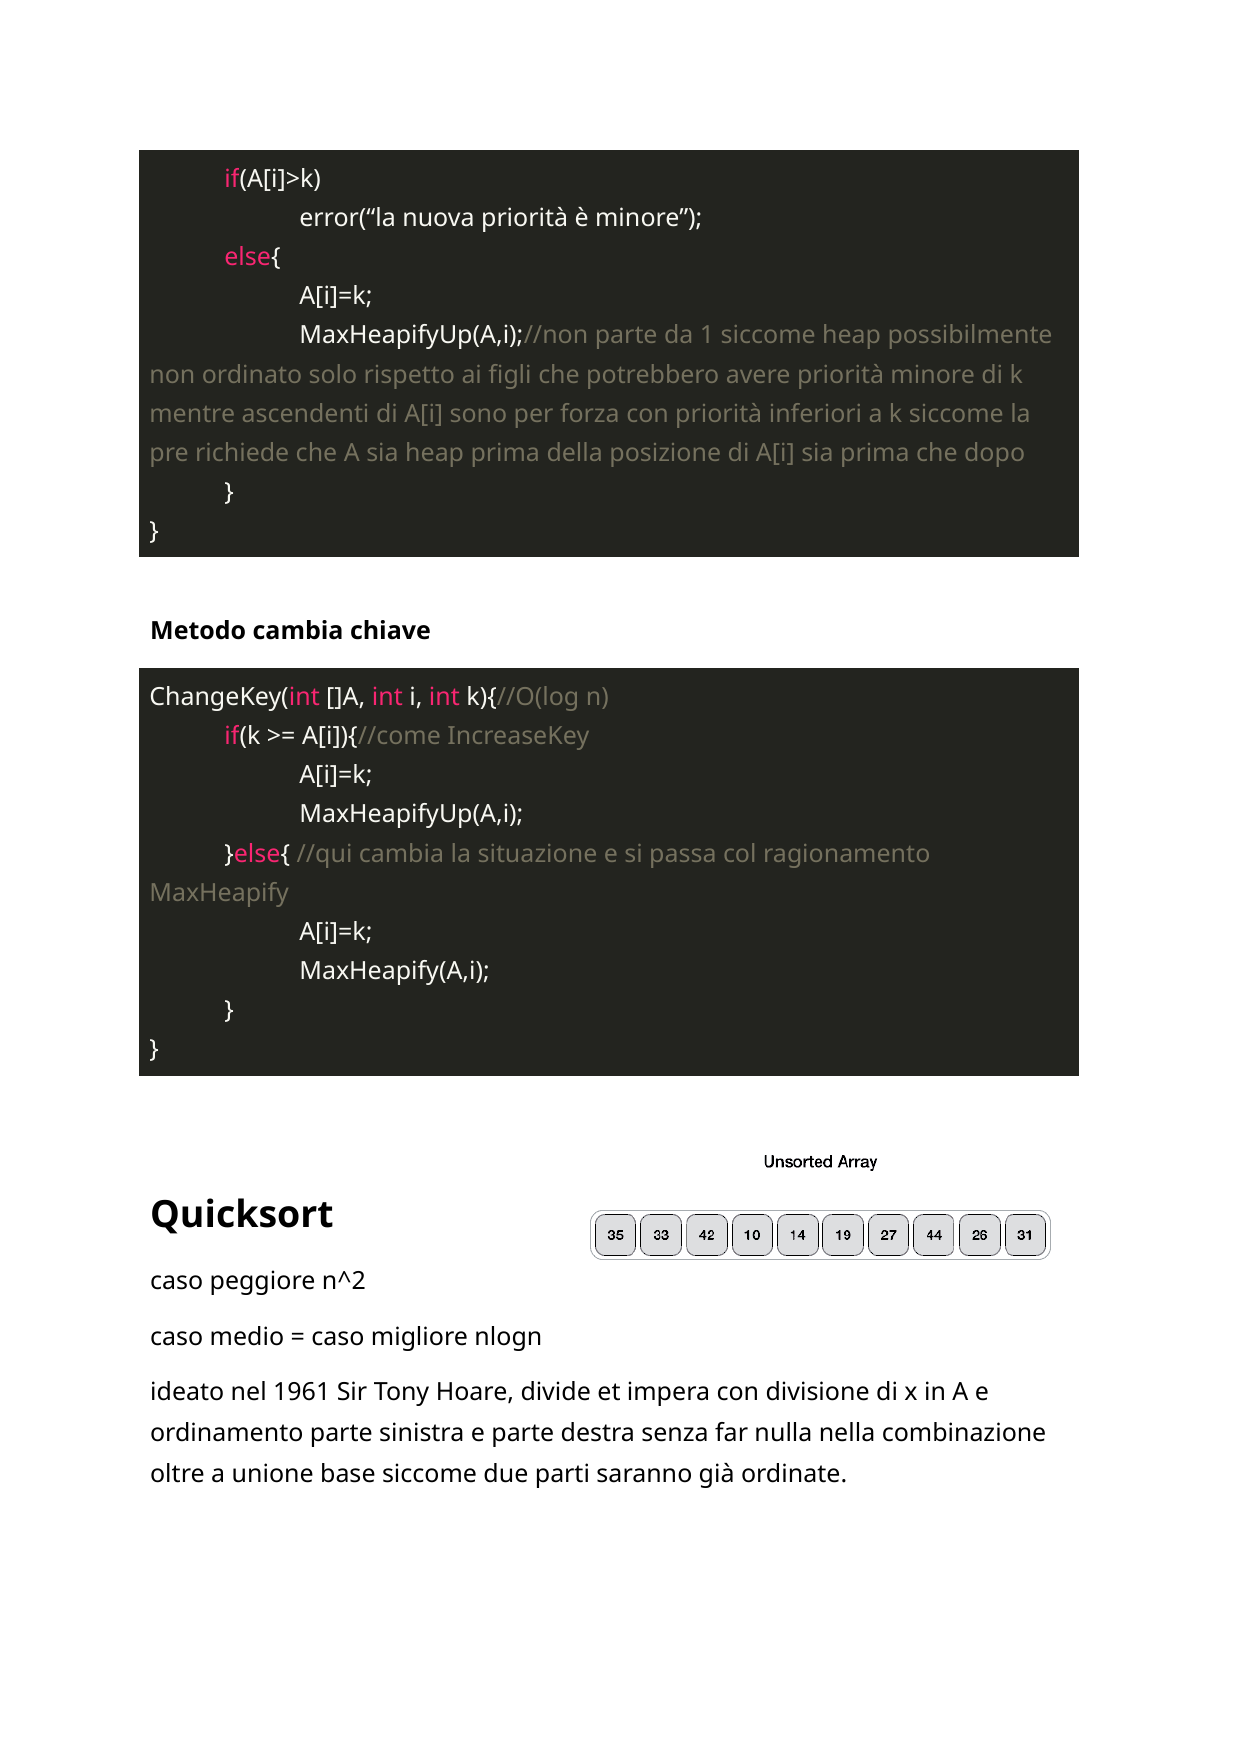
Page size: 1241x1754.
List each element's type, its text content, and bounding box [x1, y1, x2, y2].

text caso peggiore n^2 [150, 1263, 579, 1297]
picture [579, 1125, 1061, 1318]
table_header if(A[i]>k) error(“la nuova priorità è minore”); else{ A[i]=k; MaxHeapifyUp(A,i);//non parte da 1 siccome heap possibilmente non ordinato solo rispetto ai figli che potrebbero avere priorità minore di k mentre ascendenti di A[i] sono per forza con priorità inferiori a k siccome la pre richiede che A sia heap prima della posizione di A[i] sia prima che dopo } } [139, 150, 1079, 557]
text ideato nel 1961 Sir Tony Hoare, divide et impera con divisione di x in A e ordinamento parte sinistra e parte destra senza far nulla nella combinazione oltre a unione base siccome due parti saranno già ordinate. [150, 1373, 1090, 1489]
table_header ChangeKey(int []A, int i, int k){//O(log n) if(k >= A[i]){//come IncreaseKey A[i]=k; MaxHeapifyUp(A,i); }else{ //qui cambia la situazione e si passa col ragionamento MaxHeapify A[i]=k; MaxHeapify(A,i); } } [139, 668, 1079, 1076]
text Metodo cambia chiave [150, 613, 1090, 647]
text [1061, 1263, 1090, 1297]
subtitle [1061, 1187, 1090, 1238]
text caso medio = caso migliore nlogn [150, 1318, 1090, 1352]
subtitle Quicksort [150, 1187, 579, 1238]
